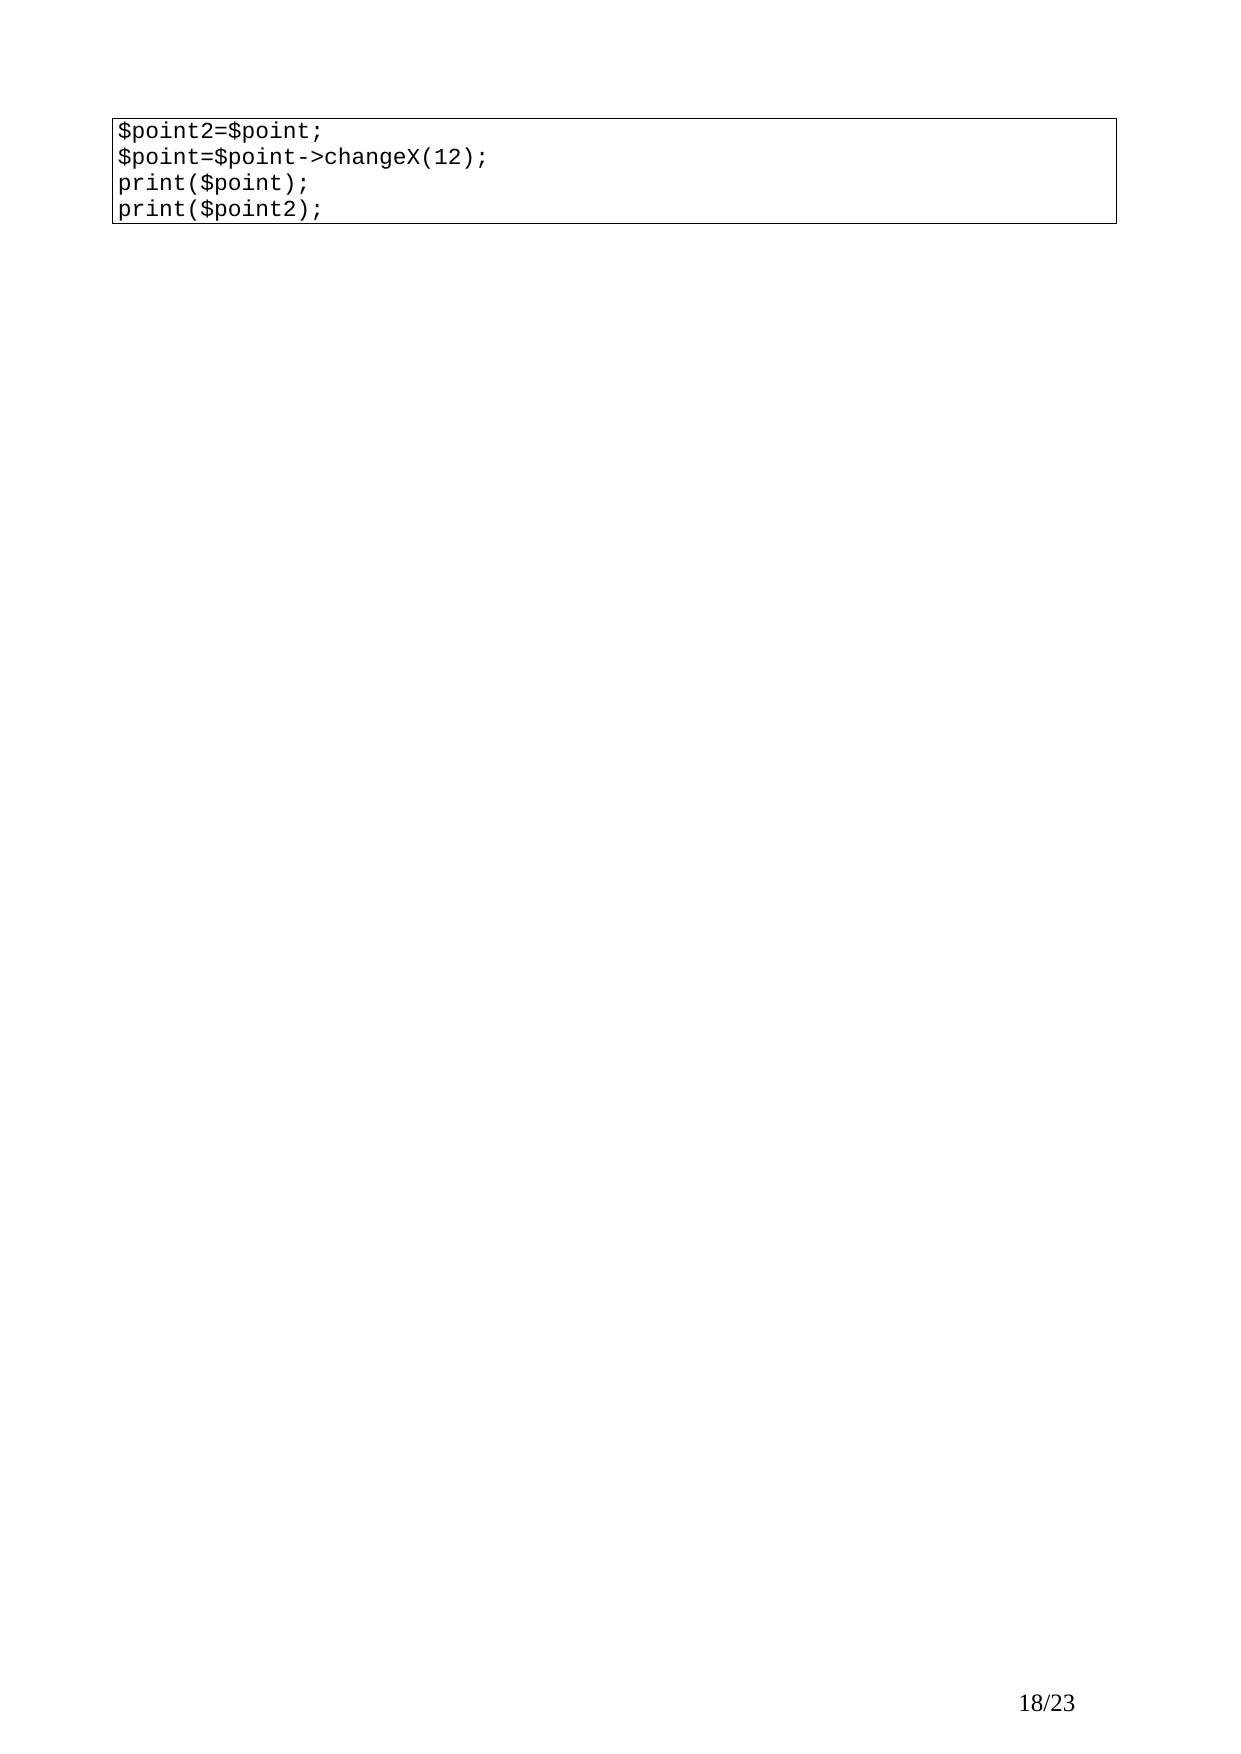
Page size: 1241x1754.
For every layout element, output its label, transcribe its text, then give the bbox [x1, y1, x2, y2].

table_header $point2=$point; $point=$point->changeX(12); print($point); print($point2); [113, 119, 1116, 223]
